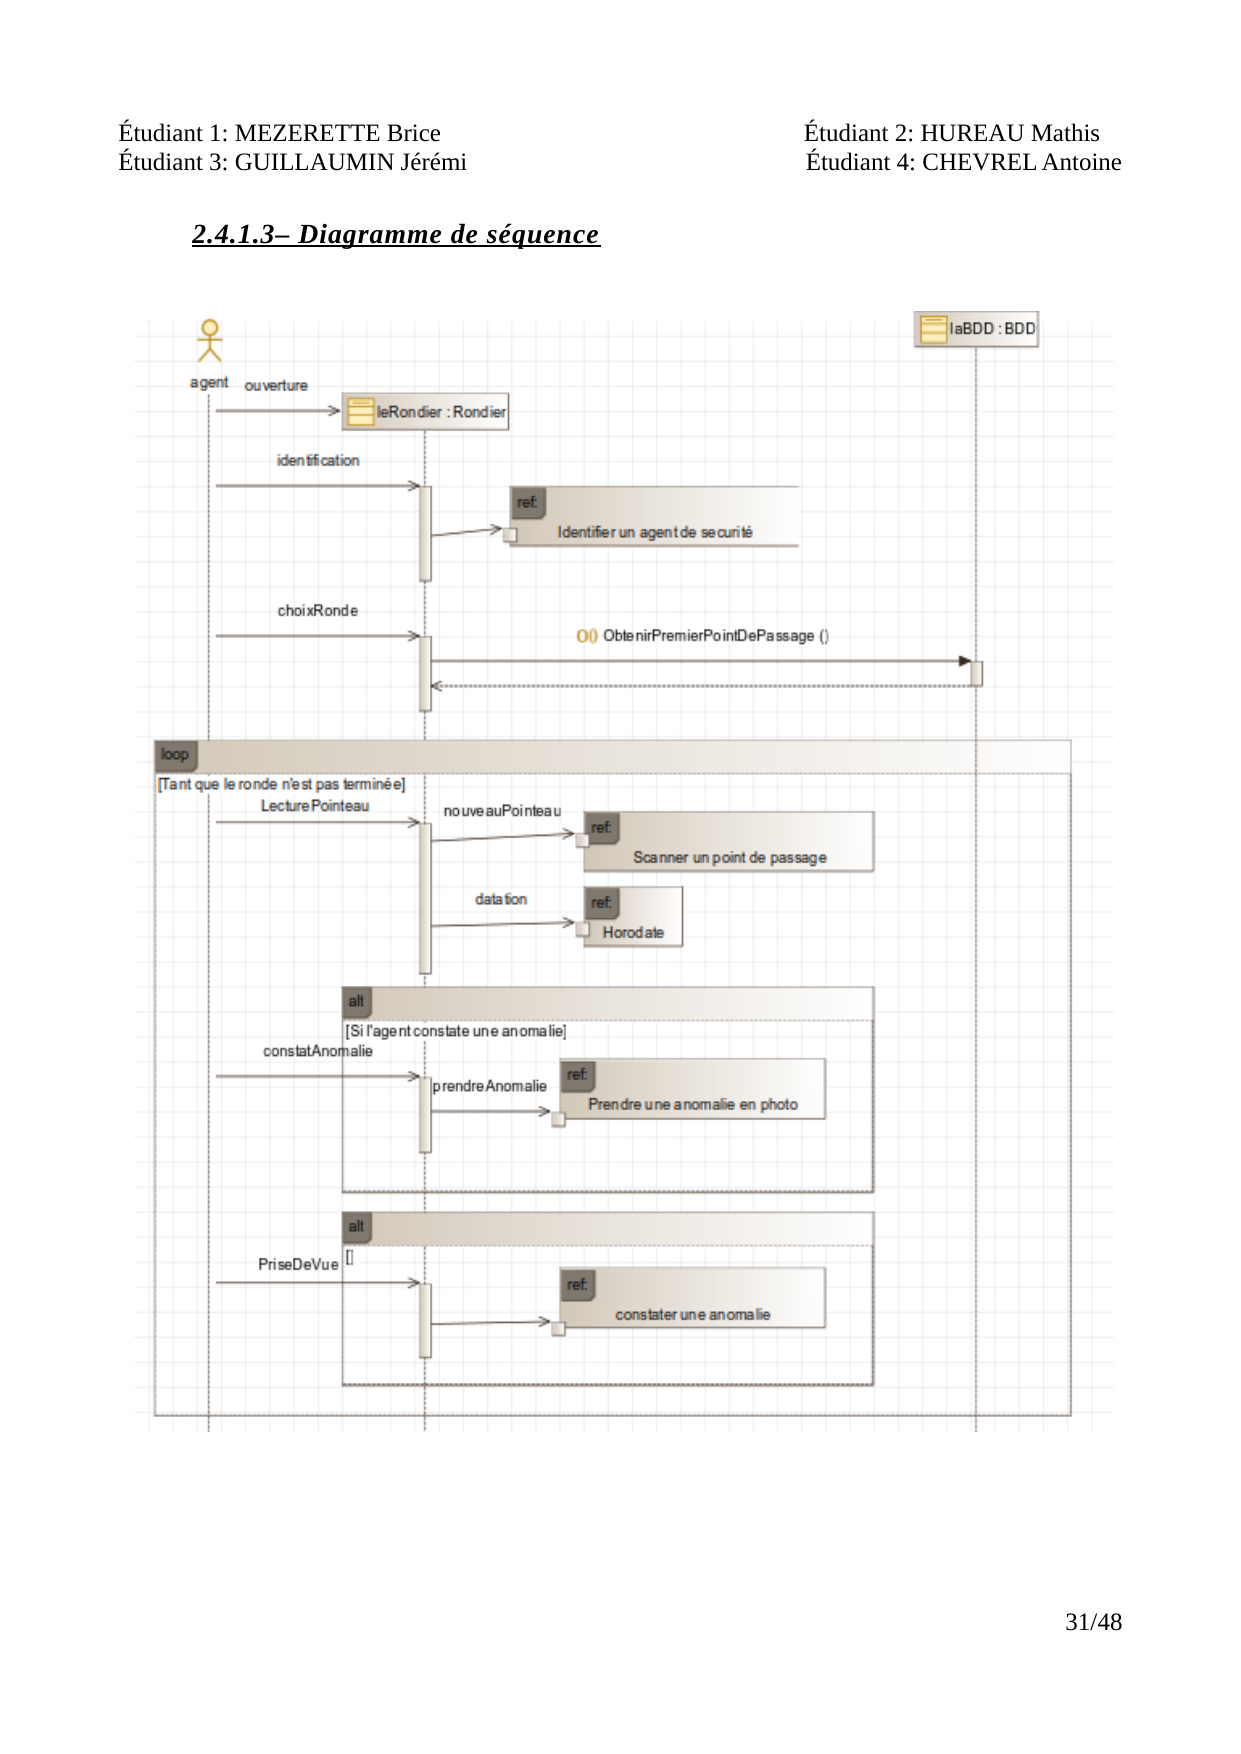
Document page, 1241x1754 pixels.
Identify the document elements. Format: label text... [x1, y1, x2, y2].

subtitle 2.4.1.3– Diagramme de séquence [118, 218, 1122, 249]
picture [126, 311, 1114, 1432]
